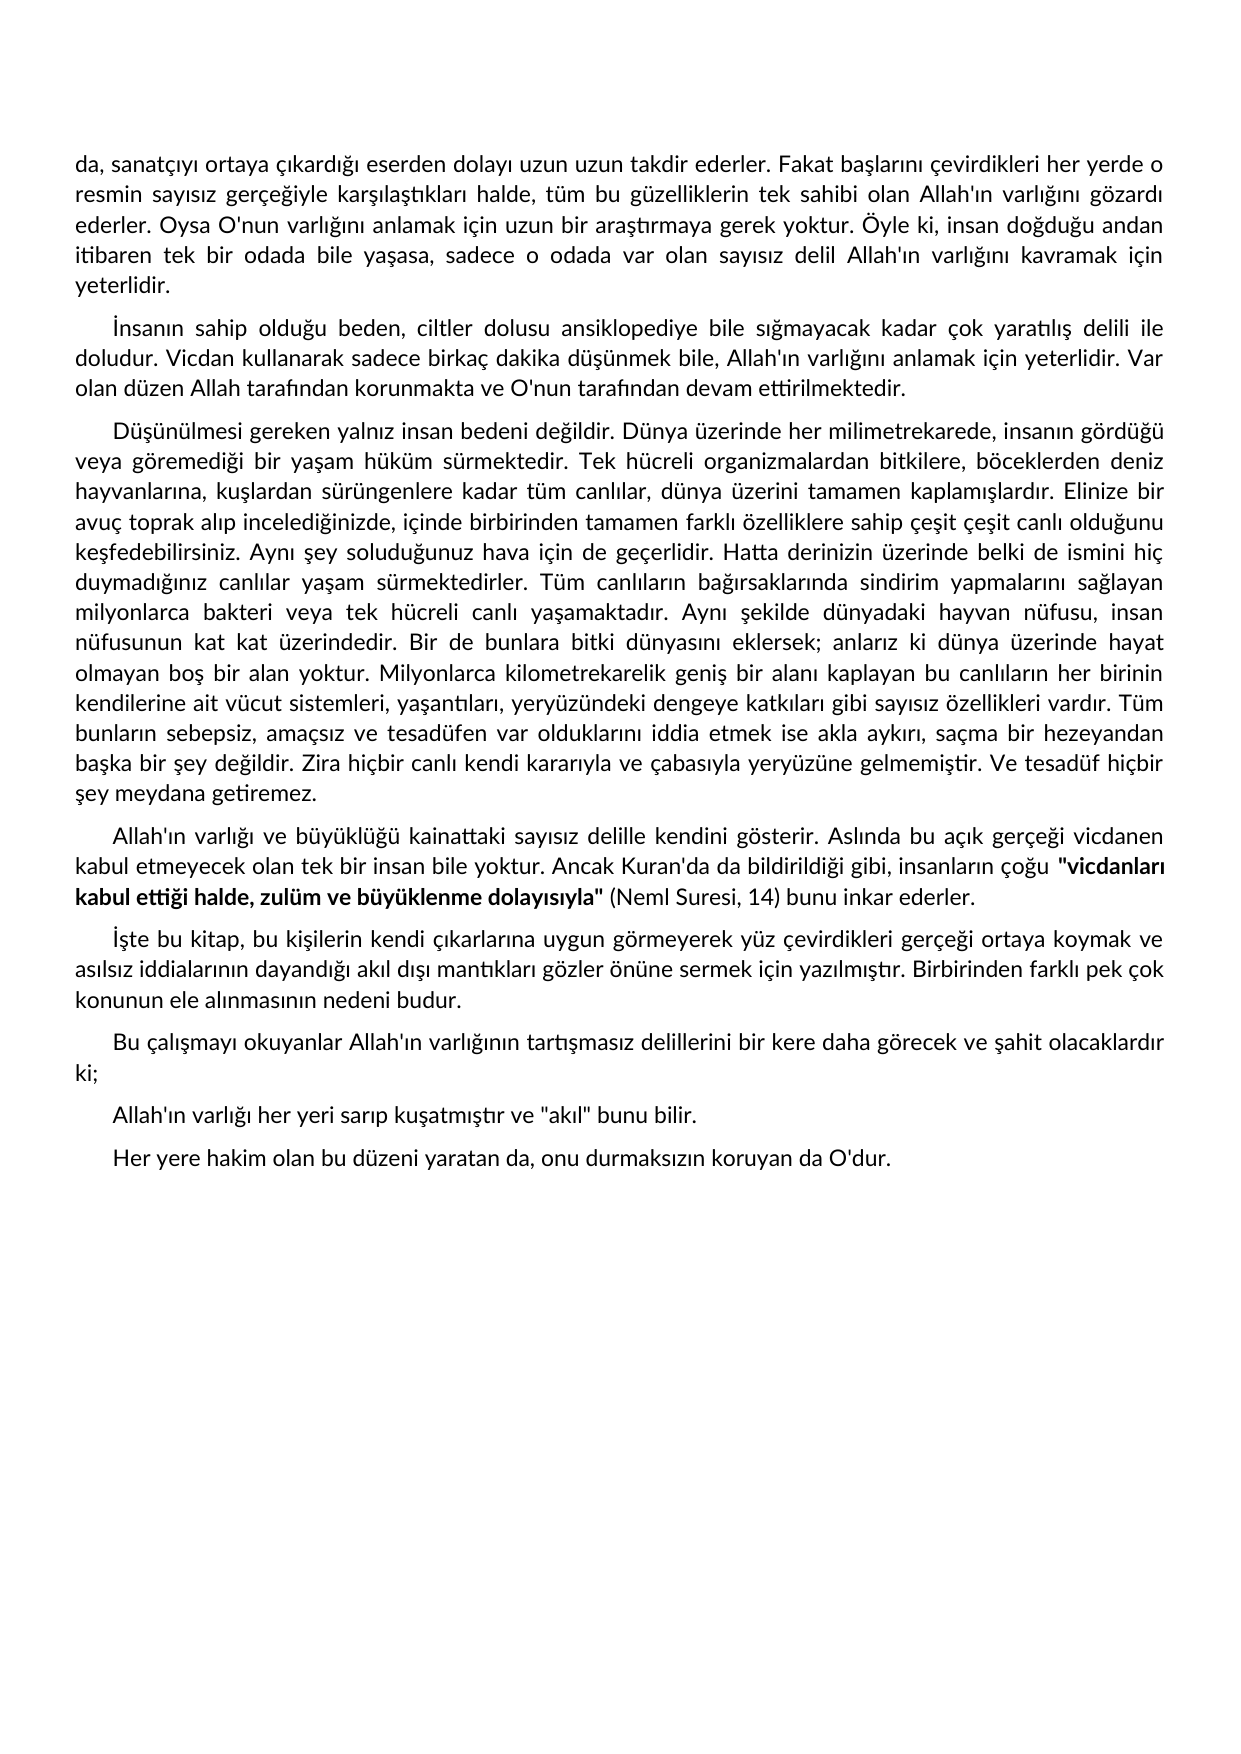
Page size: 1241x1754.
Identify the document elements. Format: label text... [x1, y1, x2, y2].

text Düşünülmesi gereken yalnız insan bedeni değildir. Dünya üzerinde her milimetrekarede, insanın gördüğü veya göremediği bir yaşam hüküm sürmektedir. Tek hücreli organizmalardan bitkilere, böceklerden deniz hayvanlarına, kuşlardan sürüngenlere kadar tüm canlılar, dünya üzerini tamamen kaplamışlardır. Elinize bir avuç toprak alıp incelediğinizde, içinde birbirinden tamamen farklı özelliklere sahip çeşit çeşit canlı olduğunu keşfedebilirsiniz. Aynı şey soluduğunuz hava için de geçerlidir. Hatta derinizin üzerinde belki de ismini hiç duymadığınız canlılar yaşam sürmektedirler. Tüm canlıların bağırsaklarında sindirim yapmalarını sağlayan milyonlarca bakteri veya tek hücreli canlı yaşamaktadır. Aynı şekilde dünyadaki hayvan nüfusu, insan nüfusunun kat kat üzerindedir. Bir de bunlara bitki dünyasını eklersek; anlarız ki dünya üzerinde hayat olmayan boş bir alan yoktur. Milyonlarca kilometrekarelik geniş bir alanı kaplayan bu canlıların her birinin kendilerine ait vücut sistemleri, yaşantıları, yeryüzündeki dengeye katkıları gibi sayısız özellikleri vardır. Tüm bunların sebepsiz, amaçsız ve tesadüfen var olduklarını iddia etmek ise akla aykırı, saçma bir hezeyandan başka bir şey değildir. Zira hiçbir canlı kendi kararıyla ve çabasıyla yeryüzüne gelmemiştir. Ve tesadüf hiçbir şey meydana getiremez. [75, 417, 1165, 807]
text İnsanın sahip olduğu beden, ciltler dolusu ansiklopediye bile sığmayacak kadar çok yaratılış delili ile doludur. Vicdan kullanarak sadece birkaç dakika düşünmek bile, Allah'ın varlığını anlamak için yeterlidir. Var olan düzen Allah tarafından korunmakta ve O'nun tarafından devam ettirilmektedir. [75, 313, 1165, 401]
text Her yere hakim olan bu düzeni yaratan da, onu durmaksızın koruyan da O'dur. [75, 1144, 1165, 1171]
text da, sanatçıyı ortaya çıkardığı eserden dolayı uzun uzun takdir ederler. Fakat başlarını çevirdikleri her yerde o resmin sayısız gerçeğiyle karşılaştıkları halde, tüm bu güzelliklerin tek sahibi olan Allah'ın varlığını gözardı ederler. Oysa O'nun varlığını anlamak için uzun bir araştırmaya gerek yoktur. Öyle ki, insan doğduğu andan itibaren tek bir odada bile yaşasa, sadece o odada var olan sayısız delil Allah'ın varlığını kavramak için yeterlidir. [75, 150, 1165, 298]
text Allah'ın varlığı ve büyüklüğü kainattaki sayısız delille kendini gösterir. Aslında bu açık gerçeği vicdanen kabul etmeyecek olan tek bir insan bile yoktur. Ancak Kuran'da da bildirildiği gibi, insanların çoğu "vicdanları kabul ettiği halde, zulüm ve büyüklenme dolayısıyla" (Neml Suresi, 14) bunu inkar ederler. [75, 822, 1165, 910]
text Allah'ın varlığı her yeri sarıp kuşatmıştır ve "akıl" bunu bilir. [75, 1101, 1165, 1128]
text İşte bu kitap, bu kişilerin kendi çıkarlarına uygun görmeyerek yüz çevirdikleri gerçeği ortaya koymak ve asılsız iddialarının dayandığı akıl dışı mantıkları gözler önüne sermek için yazılmıştır. Birbirinden farklı pek çok konunun ele alınmasının nedeni budur. [75, 925, 1165, 1013]
text Bu çalışmayı okuyanlar Allah'ın varlığının tartışmasız delillerini bir kere daha görecek ve şahit olacaklardır ki; [75, 1028, 1165, 1086]
